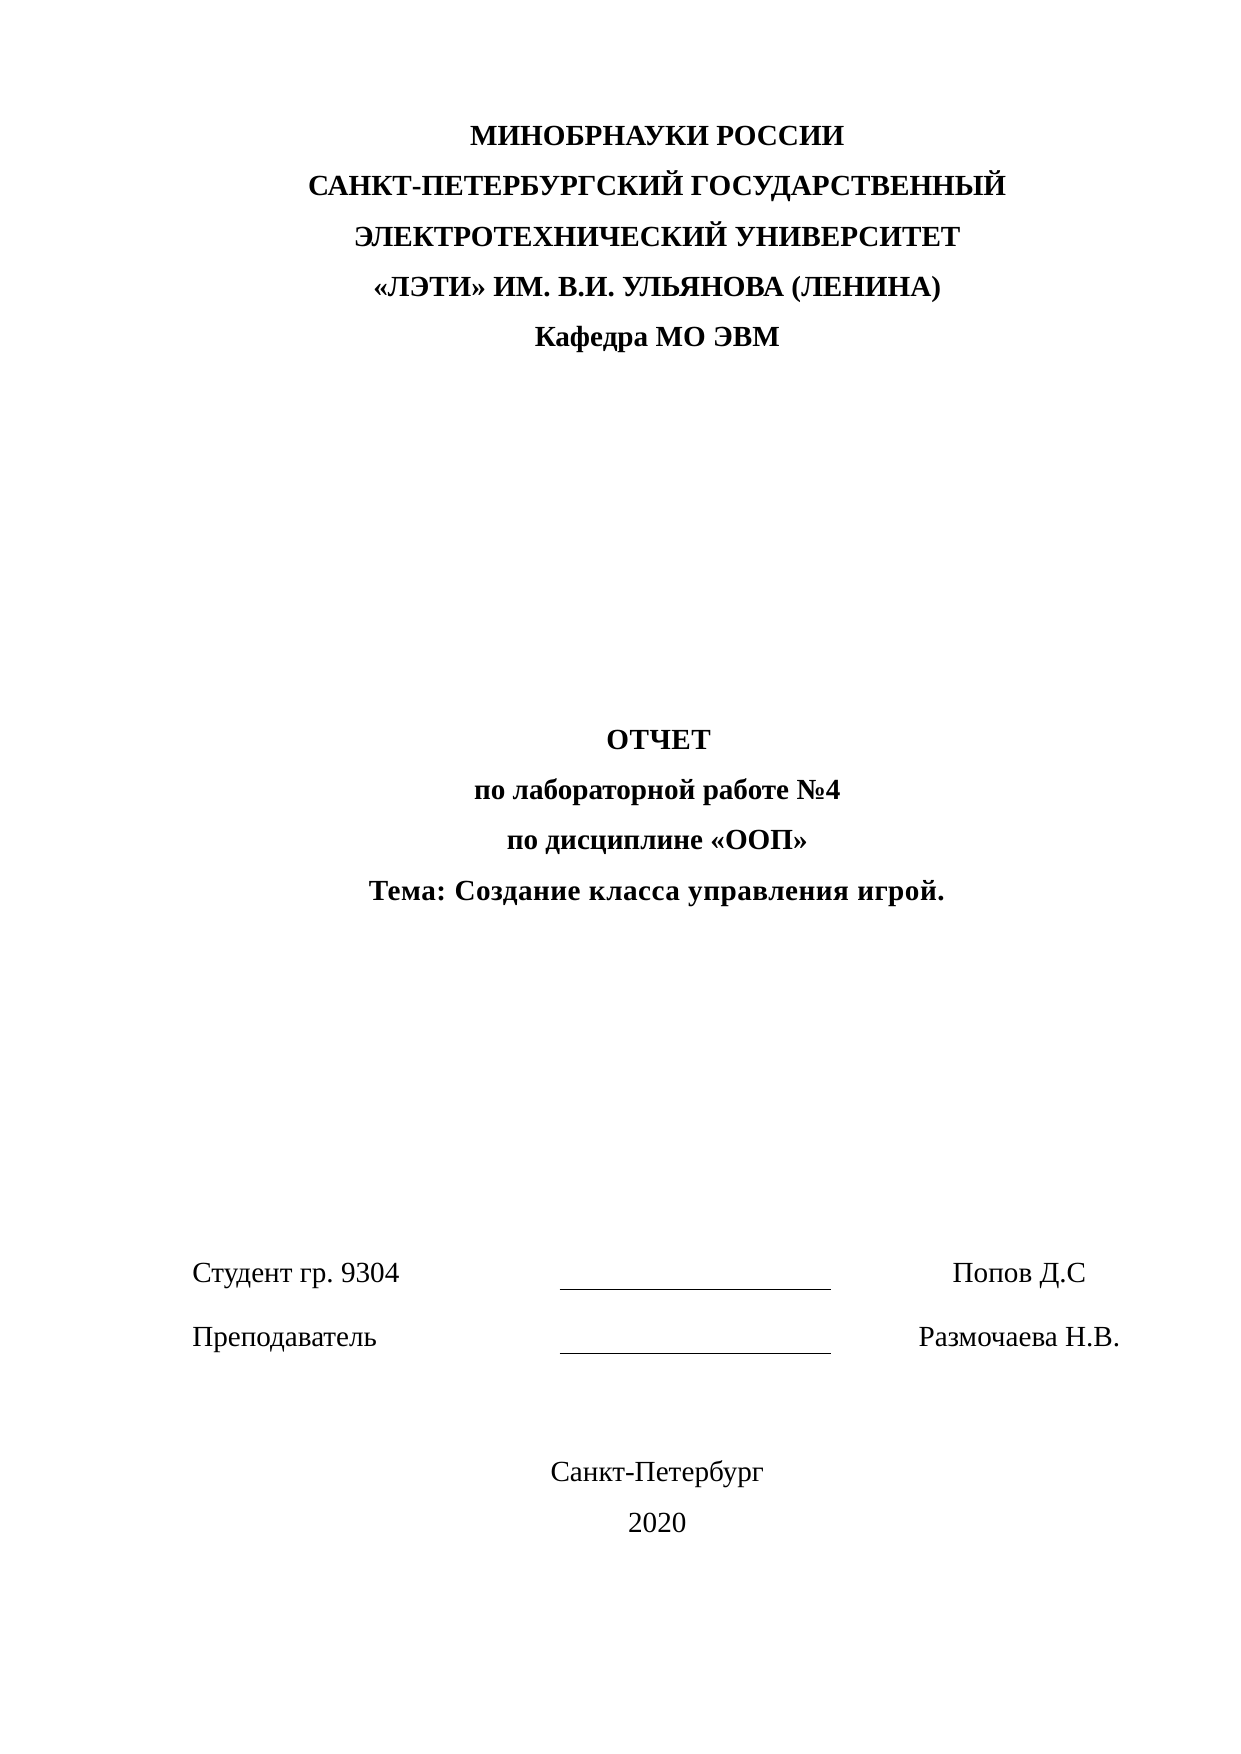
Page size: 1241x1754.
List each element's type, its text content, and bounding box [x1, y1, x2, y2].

text Санкт-Петербург [118, 1454, 1122, 1488]
text Тема: Создание класса управления игрой. [118, 873, 1122, 906]
text по дисциплине «ООП» [118, 822, 1122, 856]
table_cell Размочаева Н.В. [831, 1289, 1133, 1353]
table_cell [560, 1290, 831, 1353]
table_cell Преподаватель [107, 1289, 559, 1353]
text МИНОБРНАУКИ РОССИИ [118, 118, 1122, 152]
text «ЛЭТИ» им. В.И. Ульянова (Ленина) [118, 269, 1122, 303]
table_header Студент гр. 9304 [107, 1225, 559, 1289]
text электротехнический университет [118, 219, 1122, 252]
text 2020 [118, 1505, 1122, 1538]
text отчет [118, 722, 1122, 755]
text Кафедра МО ЭВМ [118, 319, 1122, 353]
text Санкт-Петербургский государственный [118, 168, 1122, 202]
table_header Попов Д.С [831, 1225, 1133, 1289]
table_header [560, 1225, 831, 1289]
text по лабораторной работе №4 [118, 772, 1122, 806]
